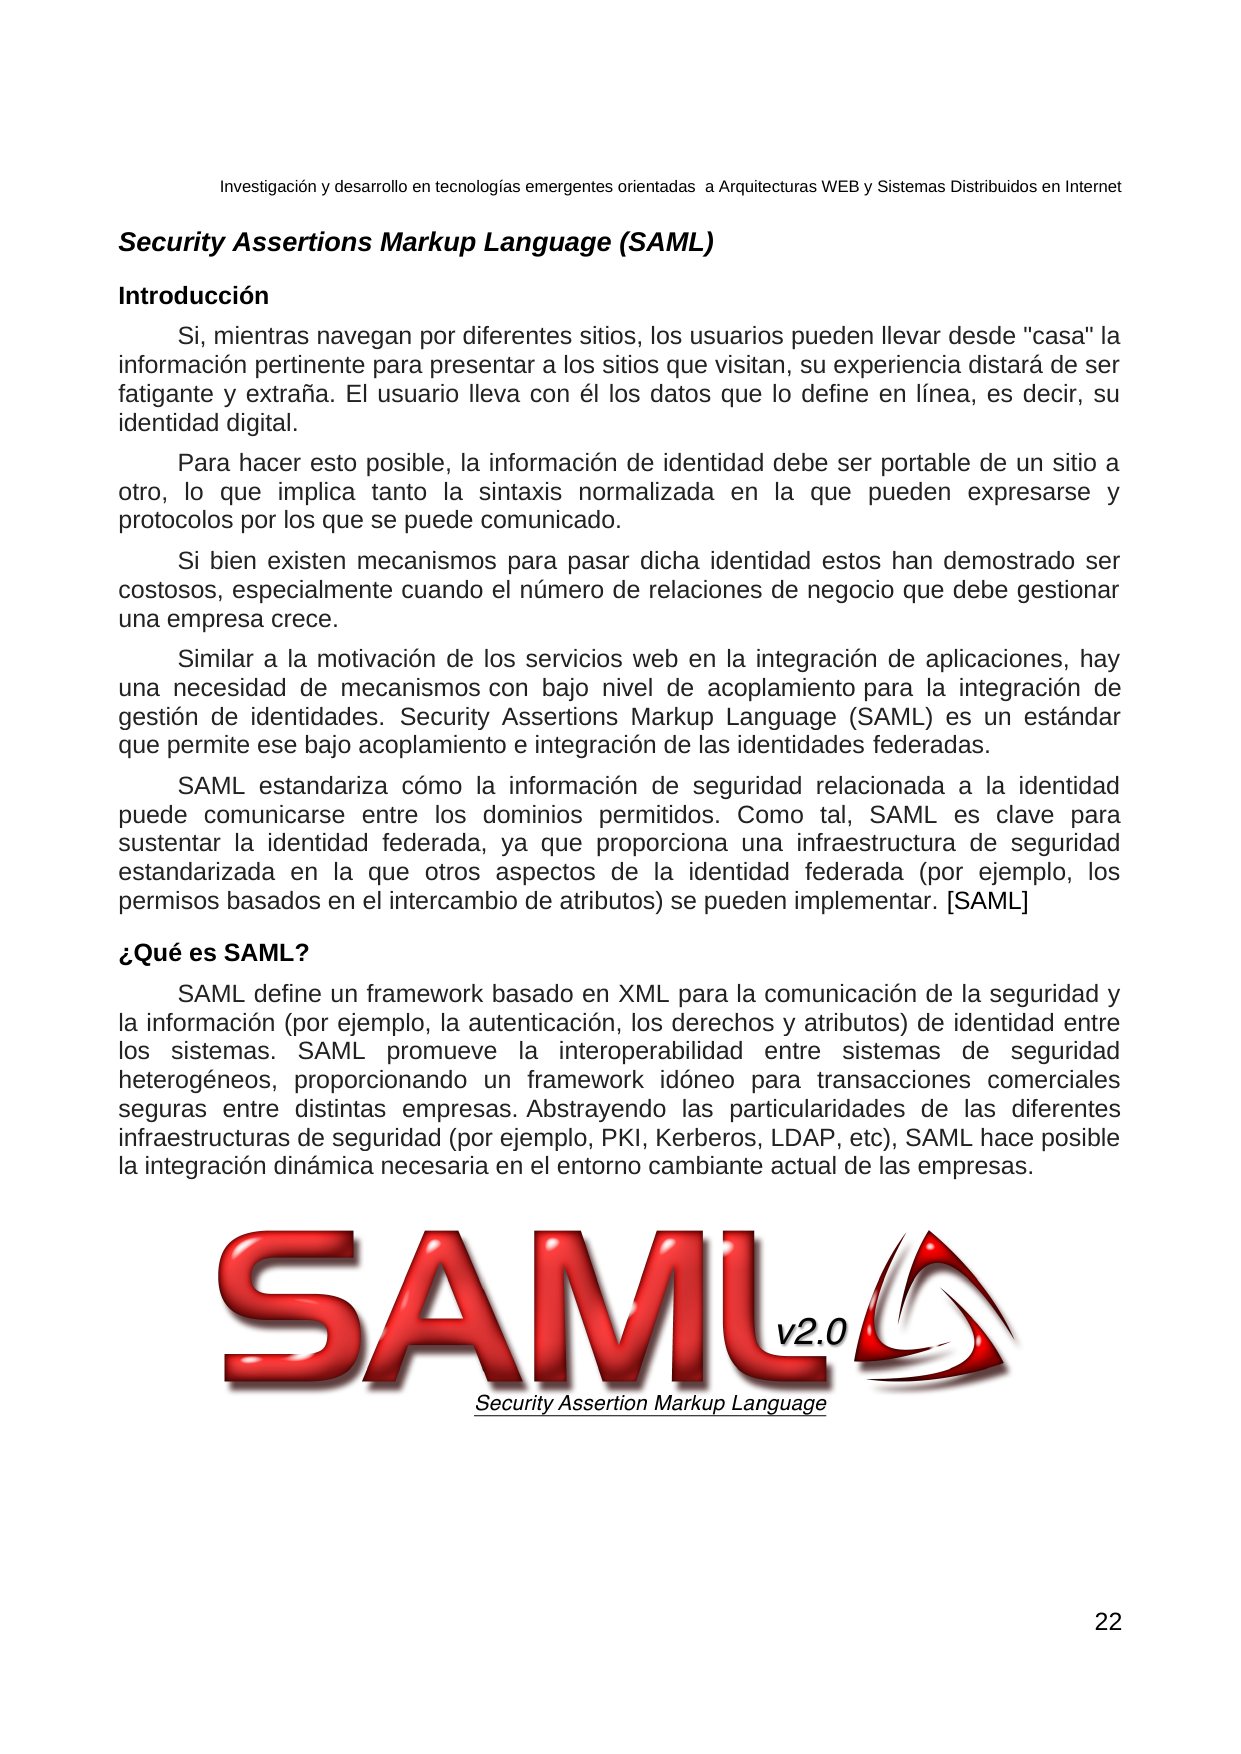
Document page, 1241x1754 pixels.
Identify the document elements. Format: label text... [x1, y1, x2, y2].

picture [209, 1191, 1031, 1457]
text Similar a la motivación de los servicios web en la integración de aplicaciones, hay una necesidad de mecanismos con bajo nivel de acoplamiento para la integración de gestión de identidades. Security Assertions Markup Language (SAML) es un estándar que permite ese bajo acoplamiento e integración de las identidades federadas. [118, 644, 1122, 759]
text SAML estandariza cómo la información de seguridad relacionada a la identidad puede comunicarse entre los dominios permitidos. Como tal, SAML es clave para sustentar la identidad federada, ya que proporciona una infraestructura de seguridad estandarizada en la que otros aspectos de la identidad federada (por ejemplo, los permisos basados en el intercambio de atributos) se pueden implementar. [SAML] [118, 771, 1122, 914]
text SAML define un framework basado en XML para la comunicación de la seguridad y la información (por ejemplo, la autenticación, los derechos y atributos) de identidad entre los sistemas. SAML promueve la interoperabilidad entre sistemas de seguridad heterogéneos, proporcionando un framework idóneo para transacciones comerciales seguras entre distintas empresas. Abstrayendo las particularidades de las diferentes infraestructuras de seguridad (por ejemplo, PKI, Kerberos, LDAP, etc), SAML hace posible la integración dinámica necesaria en el entorno cambiante actual de las empresas. [118, 979, 1122, 1180]
subtitle ¿Qué es SAML? [317, 938, 1122, 967]
text Para hacer esto posible, la información de identidad debe ser portable de un sitio a otro, lo que implica tanto la sintaxis normalizada en la que pueden expresarse y protocolos por los que se puede comunicado. [118, 448, 1122, 534]
text Si bien existen mecanismos para pasar dicha identidad estos han demostrado ser costosos, especialmente cuando el número de relaciones de negocio que debe gestionar una empresa crece. [118, 546, 1122, 632]
text Si, mientras navegan por diferentes sitios, los usuarios pueden llevar desde "casa" la información pertinente para presentar a los sitios que visitan, su experiencia distará de ser fatigante y extraña. El usuario lleva con él los datos que lo define en línea, es decir, su identidad digital. [118, 321, 1122, 436]
subtitle Introducción [269, 281, 1122, 309]
subtitle Security Assertions Markup Language (SAML) [717, 226, 1122, 257]
